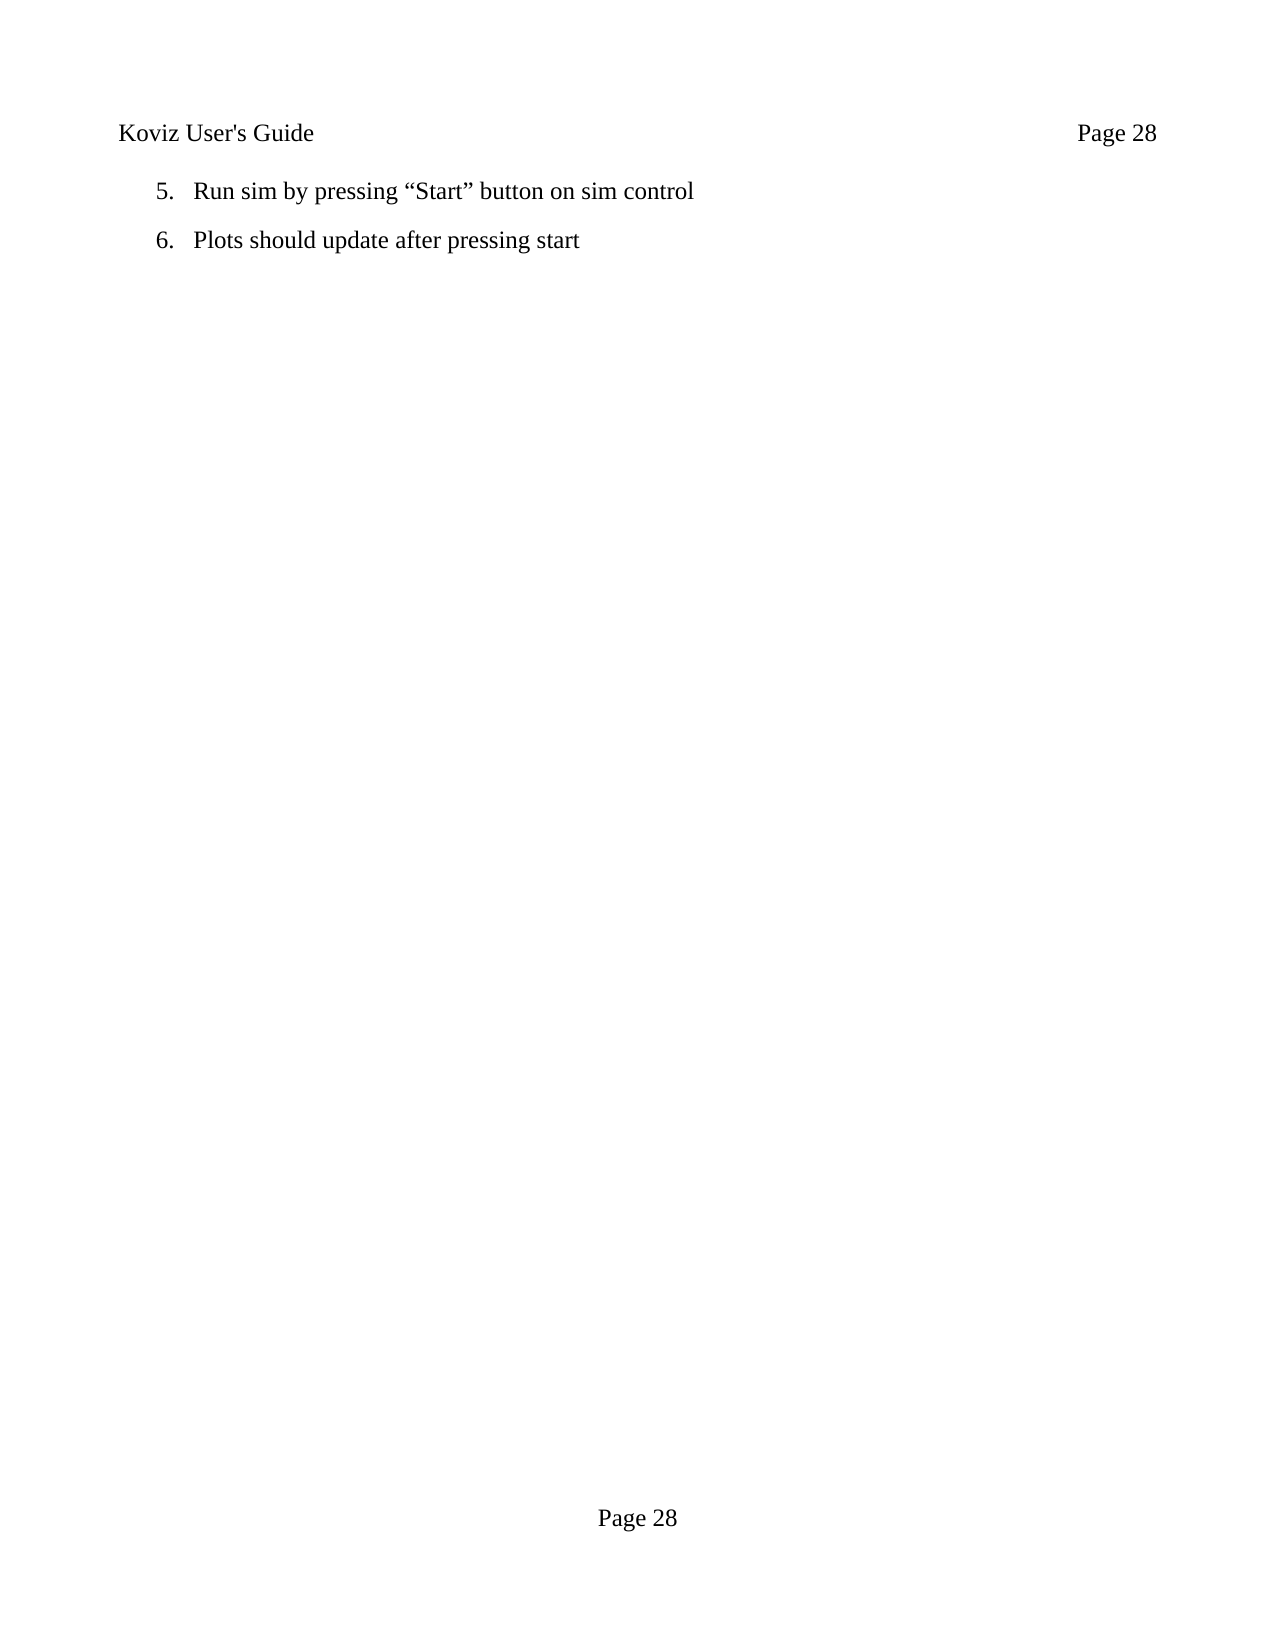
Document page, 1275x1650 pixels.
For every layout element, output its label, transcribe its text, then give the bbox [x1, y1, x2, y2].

list Plots should update after pressing start [156, 225, 1157, 254]
list Run sim by pressing “Start” button on sim control [156, 176, 1157, 205]
